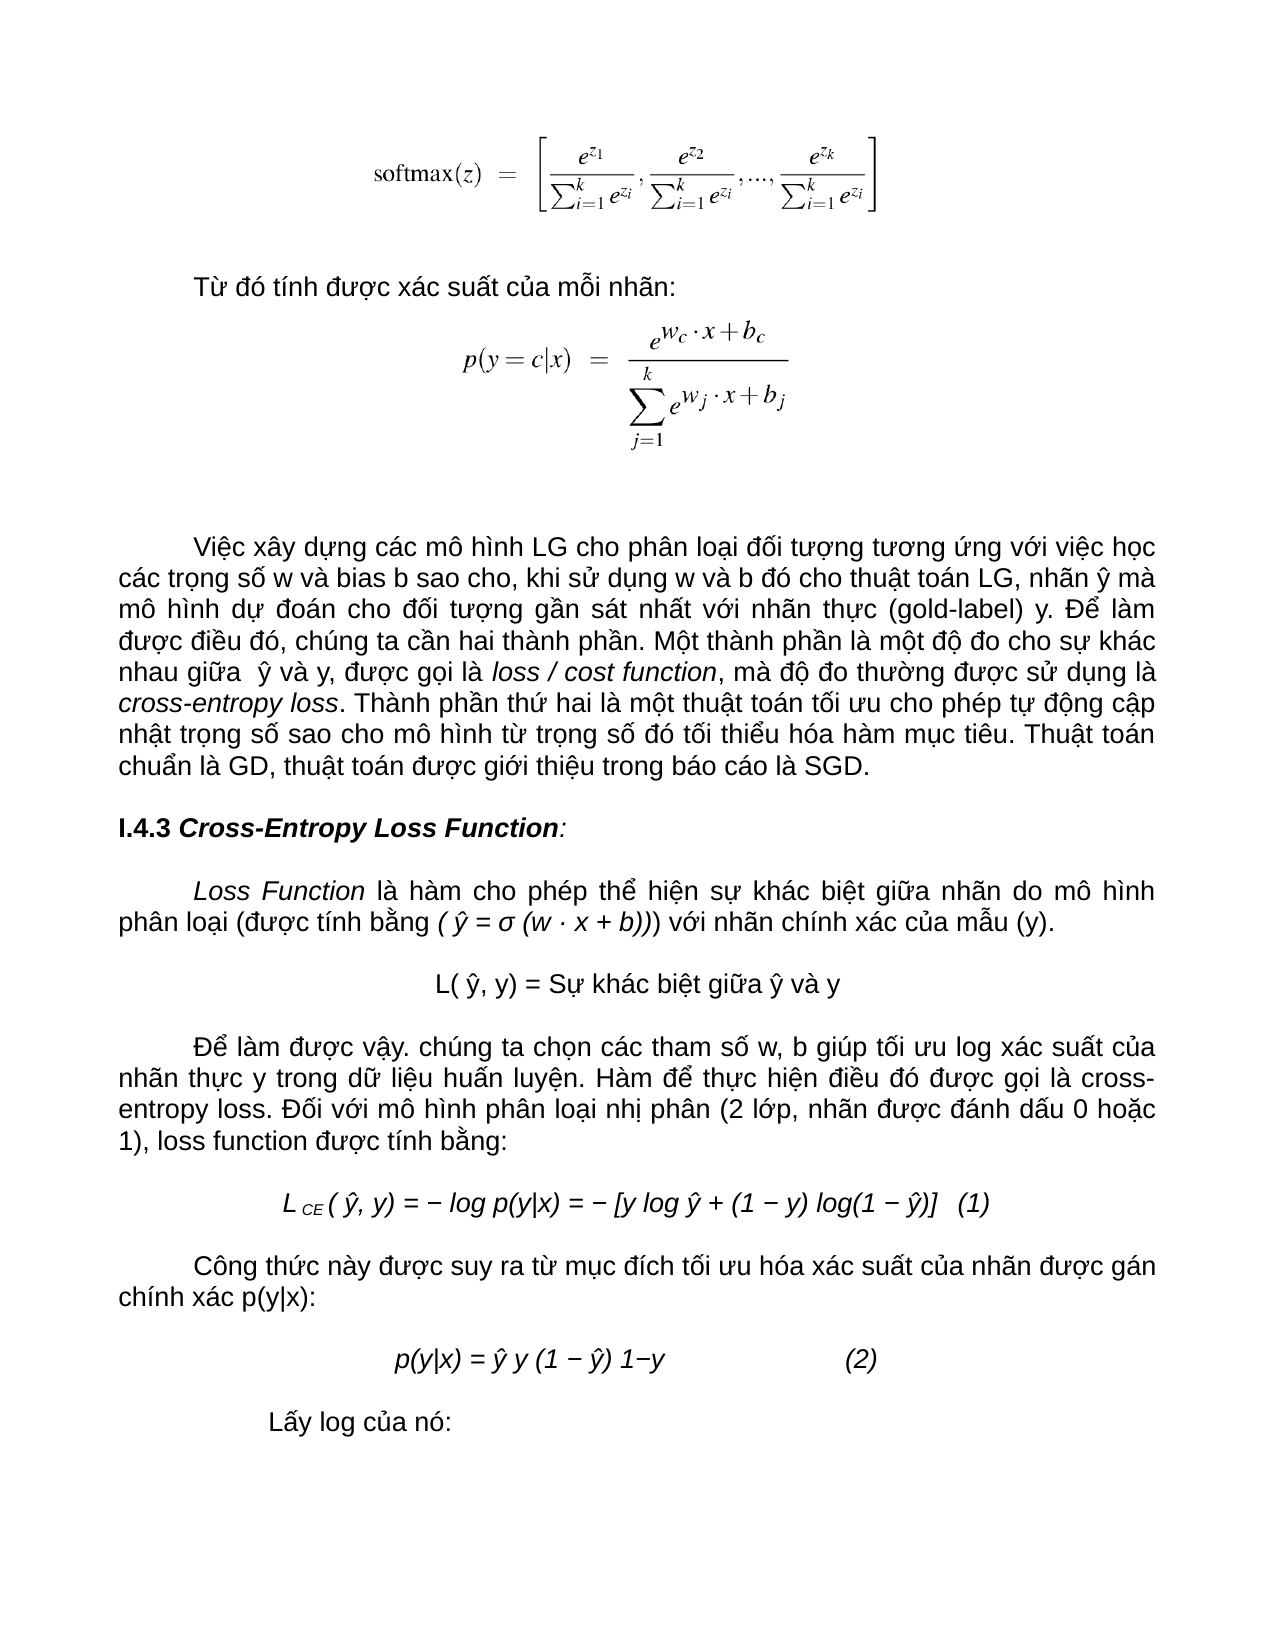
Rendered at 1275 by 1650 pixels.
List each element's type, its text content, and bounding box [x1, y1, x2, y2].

text p(y|x) = ŷ y (1 − ŷ) 1−y (2) [118, 1343, 1157, 1374]
text Việc xây dựng các mô hình LG cho phân loại đối tượng tương ứng với việc học các trọng số w và bias b sao cho, khi sử dụng w và b đó cho thuật toán LG, nhãn ŷ mà mô hình dự đoán cho đối tượng gần sát nhất với nhãn thực (gold-label) y. Để làm được điều đó, chúng ta cần hai thành phần. Một thành phần là một độ đo cho sự khác nhau giữa ŷ và y, được gọi là loss / cost function, mà độ đo thường được sử dụng là cross-entropy loss. Thành phần thứ hai là một thuật toán tối ưu cho phép tự động cập nhật trọng số sao cho mô hình từ trọng số đó tối thiểu hóa hàm mục tiêu. Thuật toán chuẩn là GD, thuật toán được giới thiệu trong báo cáo là SGD. [118, 531, 1157, 781]
text Lấy log của nó: [118, 1406, 1157, 1437]
picture [443, 302, 832, 469]
picture [362, 118, 913, 240]
text L( ŷ, y) = Sự khác biệt giữa ŷ và y [118, 968, 1157, 999]
text Để làm được vậy. chúng ta chọn các tham số w, b giúp tối ưu log xác suất của nhãn thực y trong dữ liệu huấn luyện. Hàm để thực hiện điều đó được gọi là cross-entropy loss. Đối với mô hình phân loại nhị phân (2 lớp, nhãn được đánh dấu 0 hoặc 1), loss function được tính bằng: [118, 1031, 1157, 1156]
text Từ đó tính được xác suất của mỗi nhãn: [118, 271, 1157, 302]
text I.4.3 Cross-Entropy Loss Function: [118, 812, 1157, 843]
text L CE ( ŷ, y) = − log p(y|x) = − [y log ŷ + (1 − y) log(1 − ŷ)] (1) [118, 1187, 1157, 1218]
text Công thức này được suy ra từ mục đích tối ưu hóa xác suất của nhãn được gán chính xác p(y|x): [118, 1249, 1157, 1312]
text Loss Function là hàm cho phép thể hiện sự khác biệt giữa nhãn do mô hình phân loại (được tính bằng ( ŷ = σ (w · x + b))) với nhãn chính xác của mẫu (y). [118, 874, 1157, 937]
